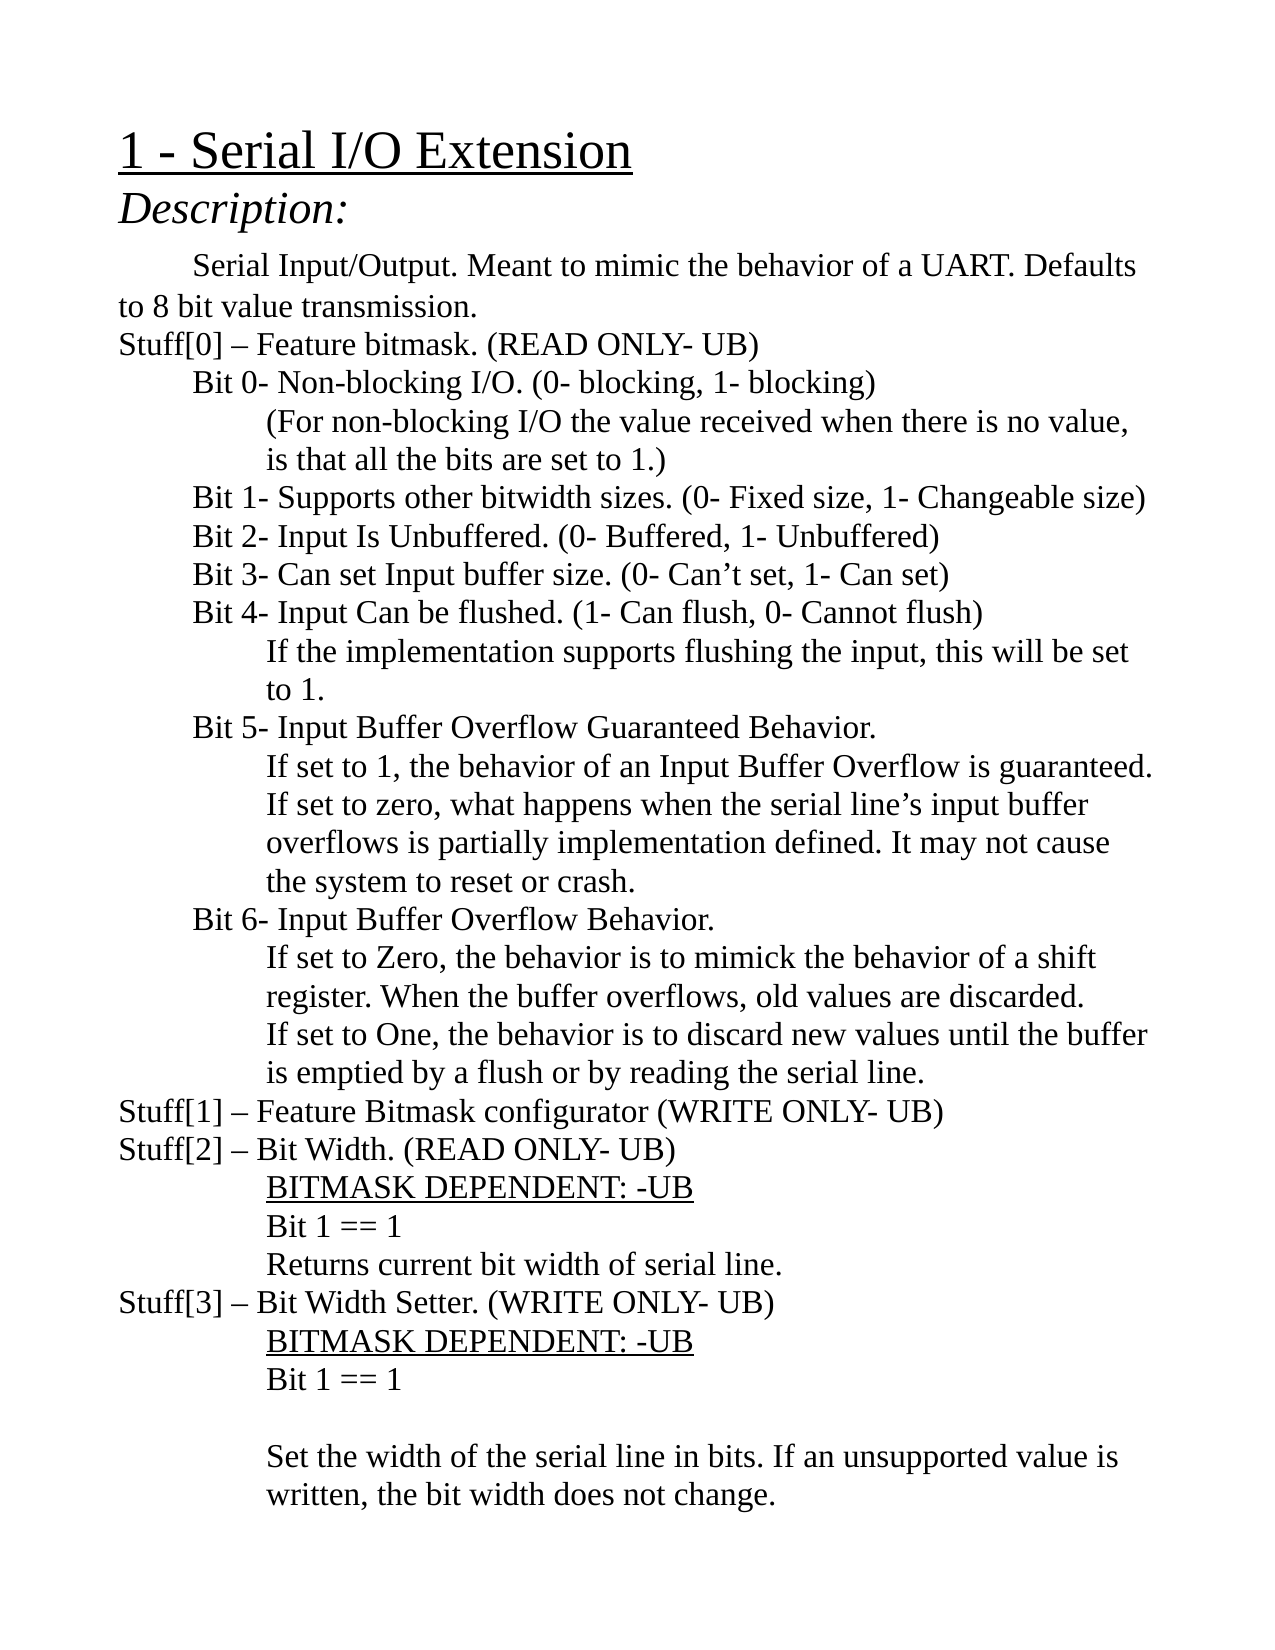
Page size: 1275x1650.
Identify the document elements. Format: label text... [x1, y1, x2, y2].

text Bit 2- Input Is Unbuffered. (0- Buffered, 1- Unbuffered) [118, 516, 1157, 554]
text 1 - Serial I/O Extension [118, 118, 1157, 180]
text Bit 5- Input Buffer Overflow Guaranteed Behavior. [118, 707, 1157, 746]
text BITMASK DEPENDENT: -UB [118, 1321, 1157, 1359]
text Bit 4- Input Can be flushed. (1- Can flush, 0- Cannot flush) [118, 592, 1157, 631]
text Description: [118, 180, 1157, 233]
text If set to Zero, the behavior is to mimick the behavior of a shift register. When the buffer overflows, old values are discarded. [118, 937, 1157, 1014]
text Stuff[3] – Bit Width Setter. (WRITE ONLY- UB) [118, 1282, 1157, 1321]
text Bit 1 == 1 [118, 1206, 1157, 1244]
text BITMASK DEPENDENT: -UB [118, 1167, 1157, 1206]
text If set to 1, the behavior of an Input Buffer Overflow is guaranteed. [118, 746, 1157, 784]
text Stuff[0] – Feature bitmask. (READ ONLY- UB) [118, 324, 1157, 362]
text Bit 1- Supports other bitwidth sizes. (0- Fixed size, 1- Changeable size) [118, 477, 1157, 516]
text Bit 6- Input Buffer Overflow Behavior. [118, 899, 1157, 937]
text Returns current bit width of serial line. [118, 1244, 1157, 1282]
text If set to One, the behavior is to discard new values until the buffer is emptied by a flush or by reading the serial line. [118, 1014, 1157, 1091]
text If the implementation supports flushing the input, this will be set to 1. [118, 631, 1157, 707]
text Bit 3- Can set Input buffer size. (0- Can’t set, 1- Can set) [118, 554, 1157, 592]
text Set the width of the serial line in bits. If an unsupported value is written, the bit width does not change. [118, 1436, 1157, 1512]
text If set to zero, what happens when the serial line’s input buffer overflows is partially implementation defined. It may not cause the system to reset or crash. [118, 784, 1157, 899]
text Bit 0- Non-blocking I/O. (0- blocking, 1- blocking) [118, 362, 1157, 401]
text (For non-blocking I/O the value received when there is no value, is that all the bits are set to 1.) [118, 401, 1157, 477]
text Stuff[1] – Feature Bitmask configurator (WRITE ONLY- UB) [118, 1091, 1157, 1129]
text Serial Input/Output. Meant to mimic the behavior of a UART. Defaults to 8 bit value transmission. [118, 233, 1157, 324]
text Stuff[2] – Bit Width. (READ ONLY- UB) [118, 1129, 1157, 1167]
text Bit 1 == 1 [118, 1359, 1157, 1397]
